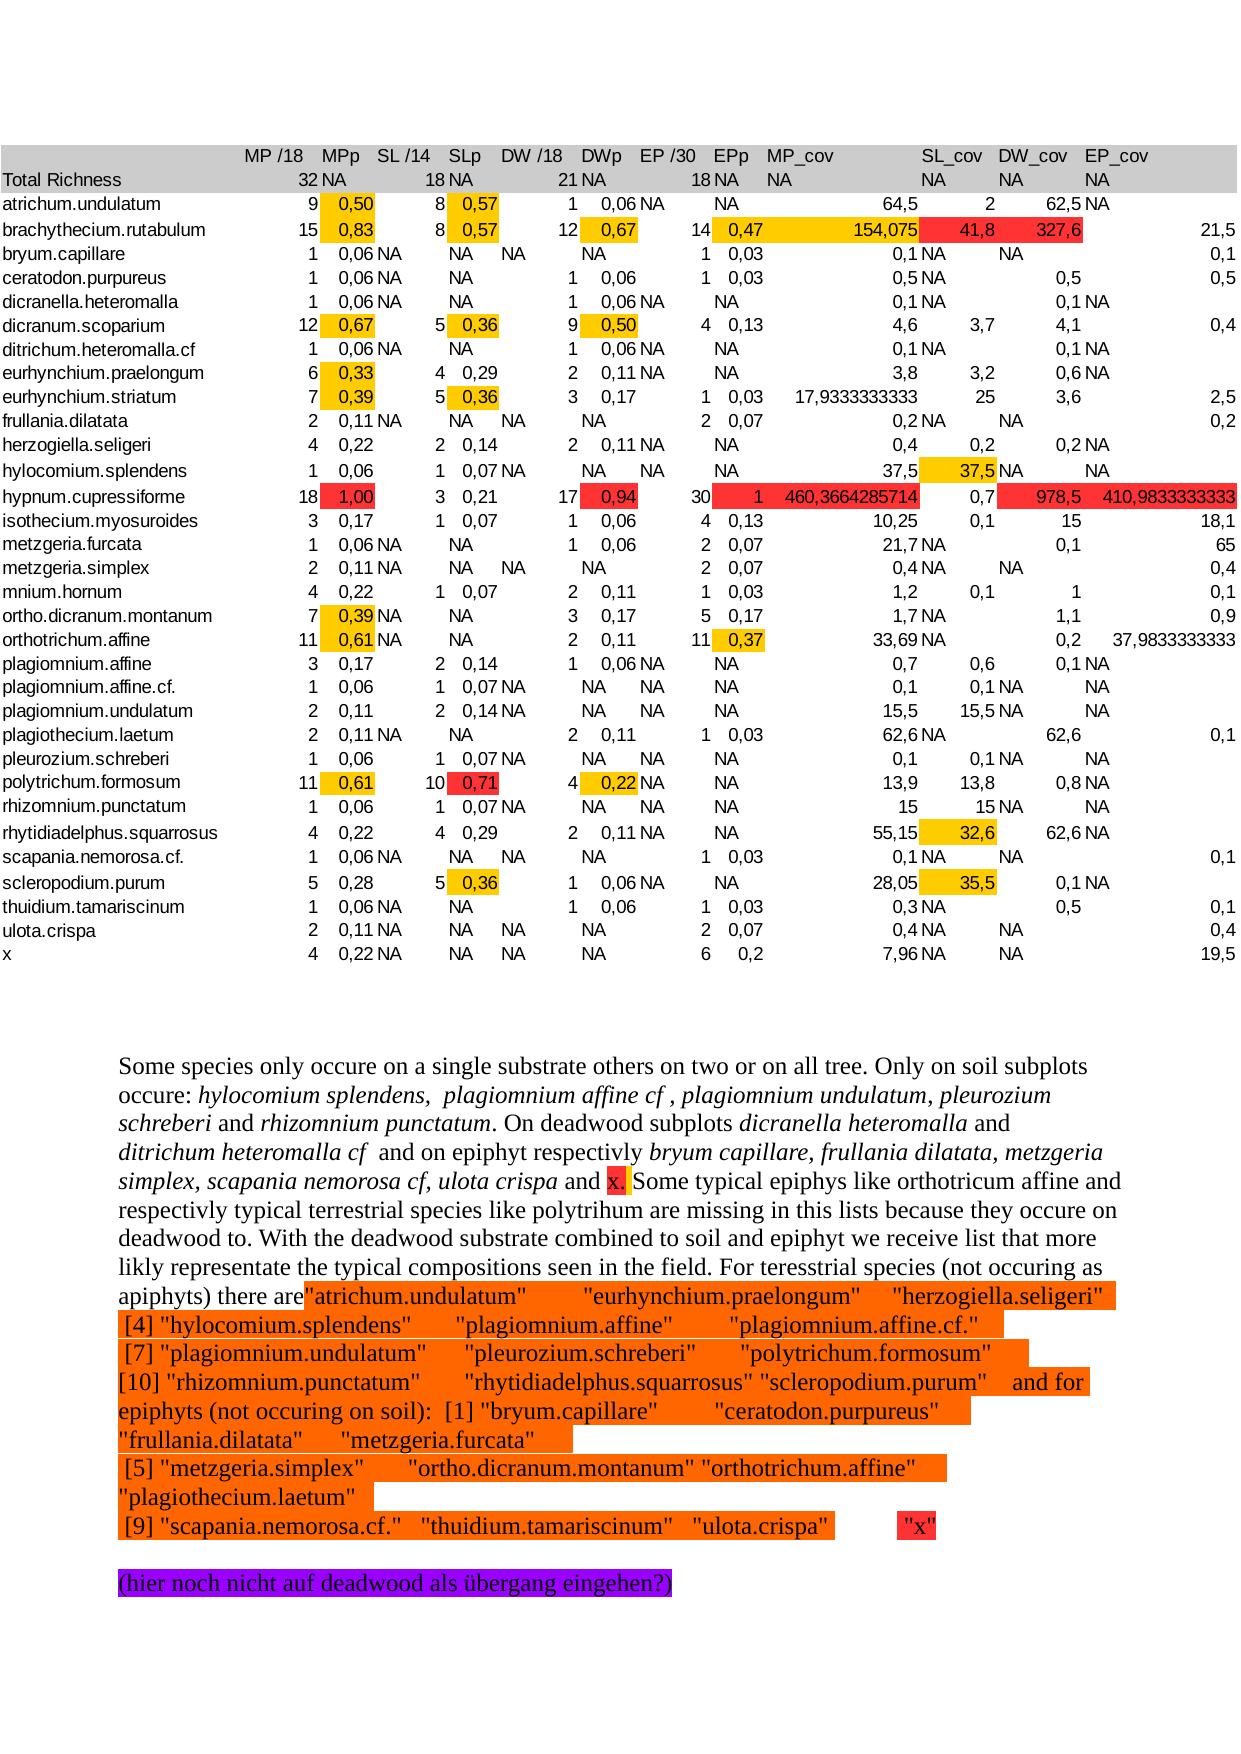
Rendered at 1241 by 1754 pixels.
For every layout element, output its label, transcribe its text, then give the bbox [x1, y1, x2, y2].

text [9] "scapania.nemorosa.cf." "thuidium.tamariscinum" "ulota.crispa" "x" [118, 1511, 1122, 1540]
text (hier noch nicht auf deadwood als übergang eingehen?) [118, 1568, 1122, 1597]
text [5] "metzgeria.simplex" "ortho.dicranum.montanum" "orthotrichum.affine" "plagiothecium.laetum" [118, 1453, 1122, 1511]
text [10] "rhizomnium.punctatum" "rhytidiadelphus.squarrosus" "scleropodium.purum" and for epiphyts (not occuring on soil): [1] "bryum.capillare" "ceratodon.purpureus" "frullania.dilatata" "metzgeria.furcata" [118, 1367, 1122, 1453]
text Some species only occure on a single substrate others on two or on all tree. Only on soil subplots occure: hylocomium splendens, plagiomnium affine cf , plagiomnium undulatum, pleurozium schreberi and rhizomnium punctatum. On deadwood subplots dicranella heteromalla and ditrichum heteromalla cf and on epiphyt respectivly bryum capillare, frullania dilatata, metzgeria simplex, scapania nemorosa cf, ulota crispa and x. Some typical epiphys like orthotricum affine and respectivly typical terrestrial species like polytrihum are missing in this lists because they occure on deadwood to. With the deadwood substrate combined to soil and epiphyt we receive list that more likly representate the typical compositions seen in the field. For teresstrial species (not occuring as apiphyts) there are"atrichum.undulatum" "eurhynchium.praelongum" "herzogiella.seligeri" [118, 1051, 1122, 1310]
text [7] "plagiomnium.undulatum" "pleurozium.schreberi" "polytrichum.formosum" [118, 1338, 1122, 1367]
text [4] "hylocomium.splendens" "plagiomnium.affine" "plagiomnium.affine.cf." [118, 1310, 1122, 1338]
